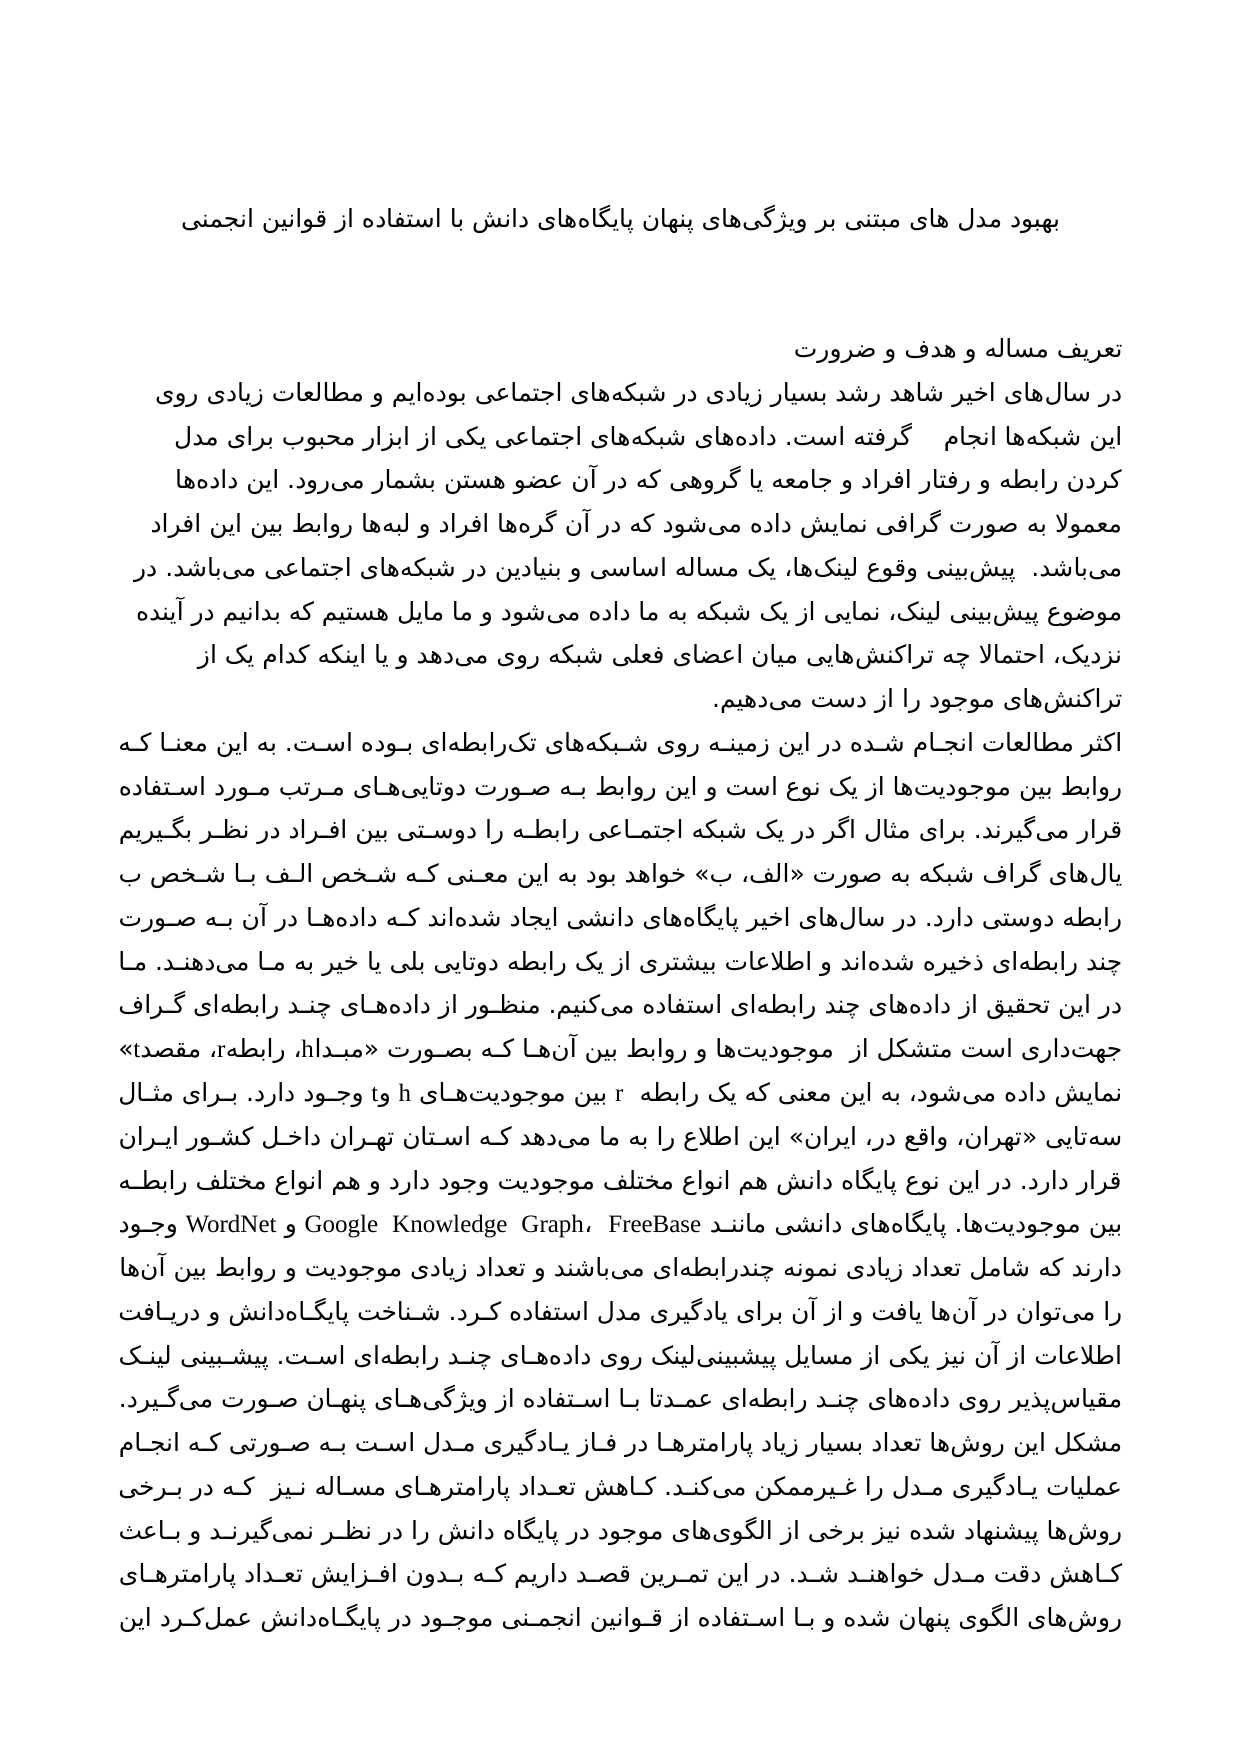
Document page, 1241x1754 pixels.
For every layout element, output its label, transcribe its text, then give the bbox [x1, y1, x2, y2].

text تعریف مساله و هدف و ضرورت [118, 334, 1122, 363]
text بهبود مدل های مبتنی بر ویژگی‌های پنهان پایگاه‌های دانش با استفاده از قوانین انجمنی [118, 204, 1122, 233]
text اکثر مطالعات انجام شده در این زمینه روی شبکه‌های تک‌رابطه‌ای بوده است. به این معنا که روابط بین موجودیت‌ها از یک نوع است و این روابط به صورت دوتایی‌های مرتب مورد استفاده قرار می‌گیرند. برای مثال اگر در یک شبکه اجتماعی رابطه را دوستی بین افراد در نظر بگیریم یال‌های گراف شبکه به صورت «الف، ب» خواهد بود به این معنی که شخص الف با شخص ب رابطه دوستی دارد. در سال‌های اخیر پایگاه‌های دانشی ایجاد شده‌اند که داده‌ها در آن به صورت چند رابطه‌ای ذخیره شده‌اند و اطلاعات بیشتری از یک رابطه دوتایی بلی یا خیر به ما می‌دهند. ما در این تحقیق از داده‌های چند رابطه‌ای استفاده می‌کنیم. منظور از داده‌های چند رابطه‌ای گراف جهت‌داری است متشکل از موجودیت‌ها و روابط بین آن‌ها که بصورت «مبداh، رابطهr، مقصدt» نمایش داده می‌شود، به این معنی که یک رابطه r بین موجودیت‌های h وt وجود دارد. برای مثال سه‌تایی «تهران، واقع در، ایران» این اطلاع را به ما می‌دهد که استان تهران داخل کشور ایران قرار دارد. در این نوع پایگاه دانش هم انواع مختلف موجودیت وجود دارد و هم انواع مختلف رابطه بین موجودیت‌ها. پایگاه‌های دانشی مانند Google Knowledge Graph، FreeBase و WordNet وجود دارند که شامل تعداد زیادی نمونه چندرابطه‌ای می‌باشند و تعداد زیادی موجودیت و روابط بین آن‌ها را می‌توان در آن‌ها یافت و از آن برای یادگیری مدل استفاده کرد. شناخت پایگاه‌دانش و دریافت اطلاعات از آن نیز یکی از مسايل پیشبینی‌لینک روی داده‌های چند رابطه‌ای است. پیشبینی لینک مقیاس‌پذیر روی داده‌های چند رابطه‌ای عمدتا با استفاده از ویژگی‌های پنهان صورت می‌گیرد. مشکل این روش‌ها تعداد بسیار زیاد پارامترها در فاز یادگیری مدل است به صورتی که انجام عملیات یادگیری مدل را غیرممکن می‌کند. کاهش تعداد پارامترهای مساله نیز که در برخی روش‌ها پیشنهاد شده نیز برخی از الگوی‌های موجود در پایگاه دانش را در نظر نمی‌گیرند و باعث کاهش دقت مدل خواهند شد. در این تمرین قصد داریم که بدون افزایش تعداد پارامتر‌های روش‌های الگوی پنهان شده و با استفاده از قوانین انجمنی موجود در پایگاه‌دانش عمل‌کرد این روش‌ها را بهبود بخشیم. [118, 728, 1122, 1633]
text در سال‌های اخیر شاهد رشد بسیار زیادی در شبکه‌های اجتماعی بوده‌ایم و مطالعات زیادی روی این شبکه‌ها انجام گرفته است. داده‌های شبکه‌های اجتماعی یکی از ابزار محبوب برای مدل کردن رابطه و رفتار افراد و جامعه یا گروهی که در آن عضو هستن بشمار می‌رود. این داده‌ها معمولا به صورت گرافی نمایش داده می‌شود که در آن گره‌ها افراد و لبه‌ها روابط بین این افراد می‌باشد. پیش‌بینی وقوع لینک‌ها، یک مساله اساسی و بنیادین در شبکه‌های اجتماعی می‌باشد. در موضوع پیش‌بینی لینک، نمایی از یک شبکه به ما داده می‌شود و ما مایل هستیم که بدانیم در آینده نزدیک، احتمالا چه تراکنش‌هایی میان اعضای فعلی شبکه روی می‌دهد و یا اینکه کدام یک از تراکنش‌های موجود را از دست می‌دهیم. [118, 378, 1122, 713]
